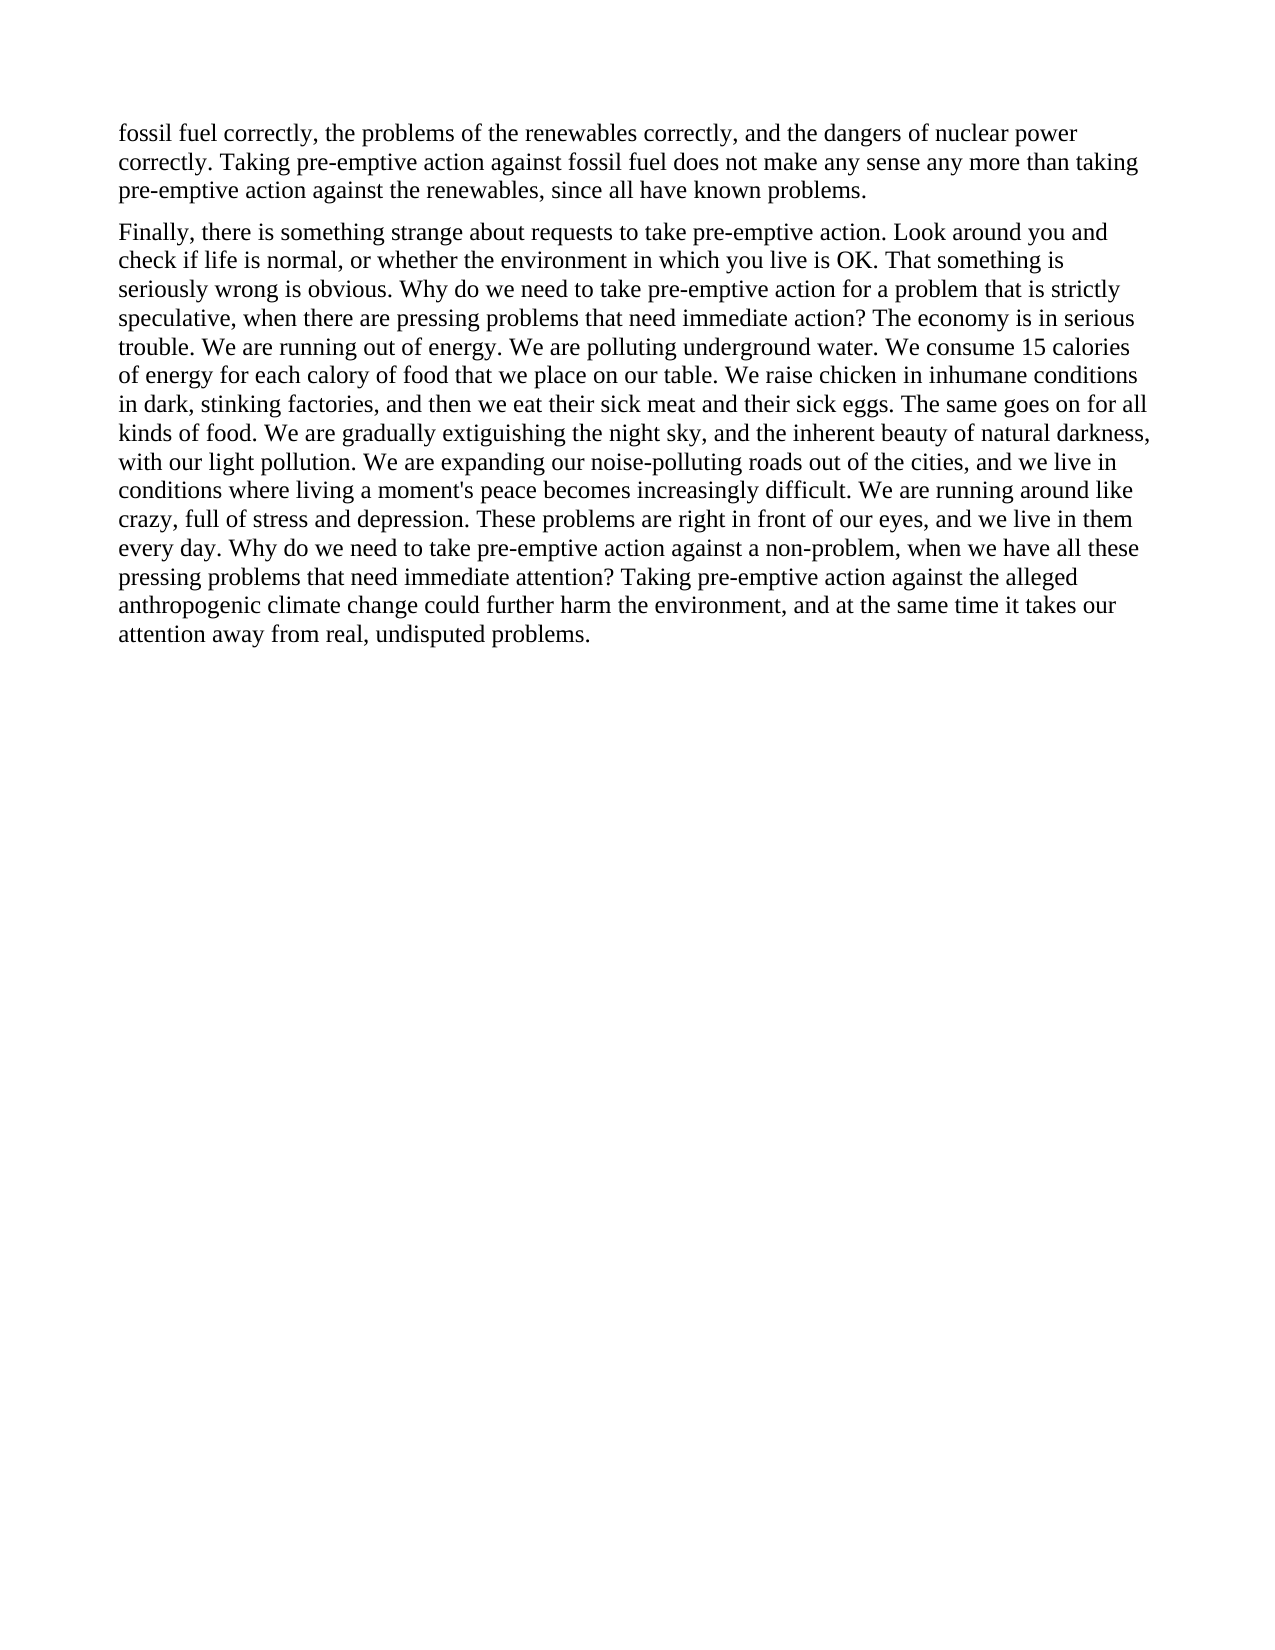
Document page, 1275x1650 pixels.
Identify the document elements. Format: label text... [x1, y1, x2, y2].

text fossil fuel correctly, the problems of the renewables correctly, and the dangers of nuclear power correctly. Taking pre-emptive action against fossil fuel does not make any sense any more than taking pre-emptive action against the renewables, since all have known problems. [118, 118, 1157, 204]
text Finally, there is something strange about requests to take pre-emptive action. Look around you and check if life is normal, or whether the environment in which you live is OK. That something is seriously wrong is obvious. Why do we need to take pre-emptive action for a problem that is strictly speculative, when there are pressing problems that need immediate action? The economy is in serious trouble. We are running out of energy. We are polluting underground water. We consume 15 calories of energy for each calory of food that we place on our table. We raise chicken in inhumane conditions in dark, stinking factories, and then we eat their sick meat and their sick eggs. The same goes on for all kinds of food. We are gradually extiguishing the night sky, and the inherent beauty of natural darkness, with our light pollution. We are expanding our noise-polluting roads out of the cities, and we live in conditions where living a moment's peace becomes increasingly difficult. We are running around like crazy, full of stress and depression. These problems are right in front of our eyes, and we live in them every day. Why do we need to take pre-emptive action against a non-problem, when we have all these pressing problems that need immediate attention? Taking pre-emptive action against the alleged anthropogenic climate change could further harm the environment, and at the same time it takes our attention away from real, undisputed problems. [118, 217, 1157, 648]
